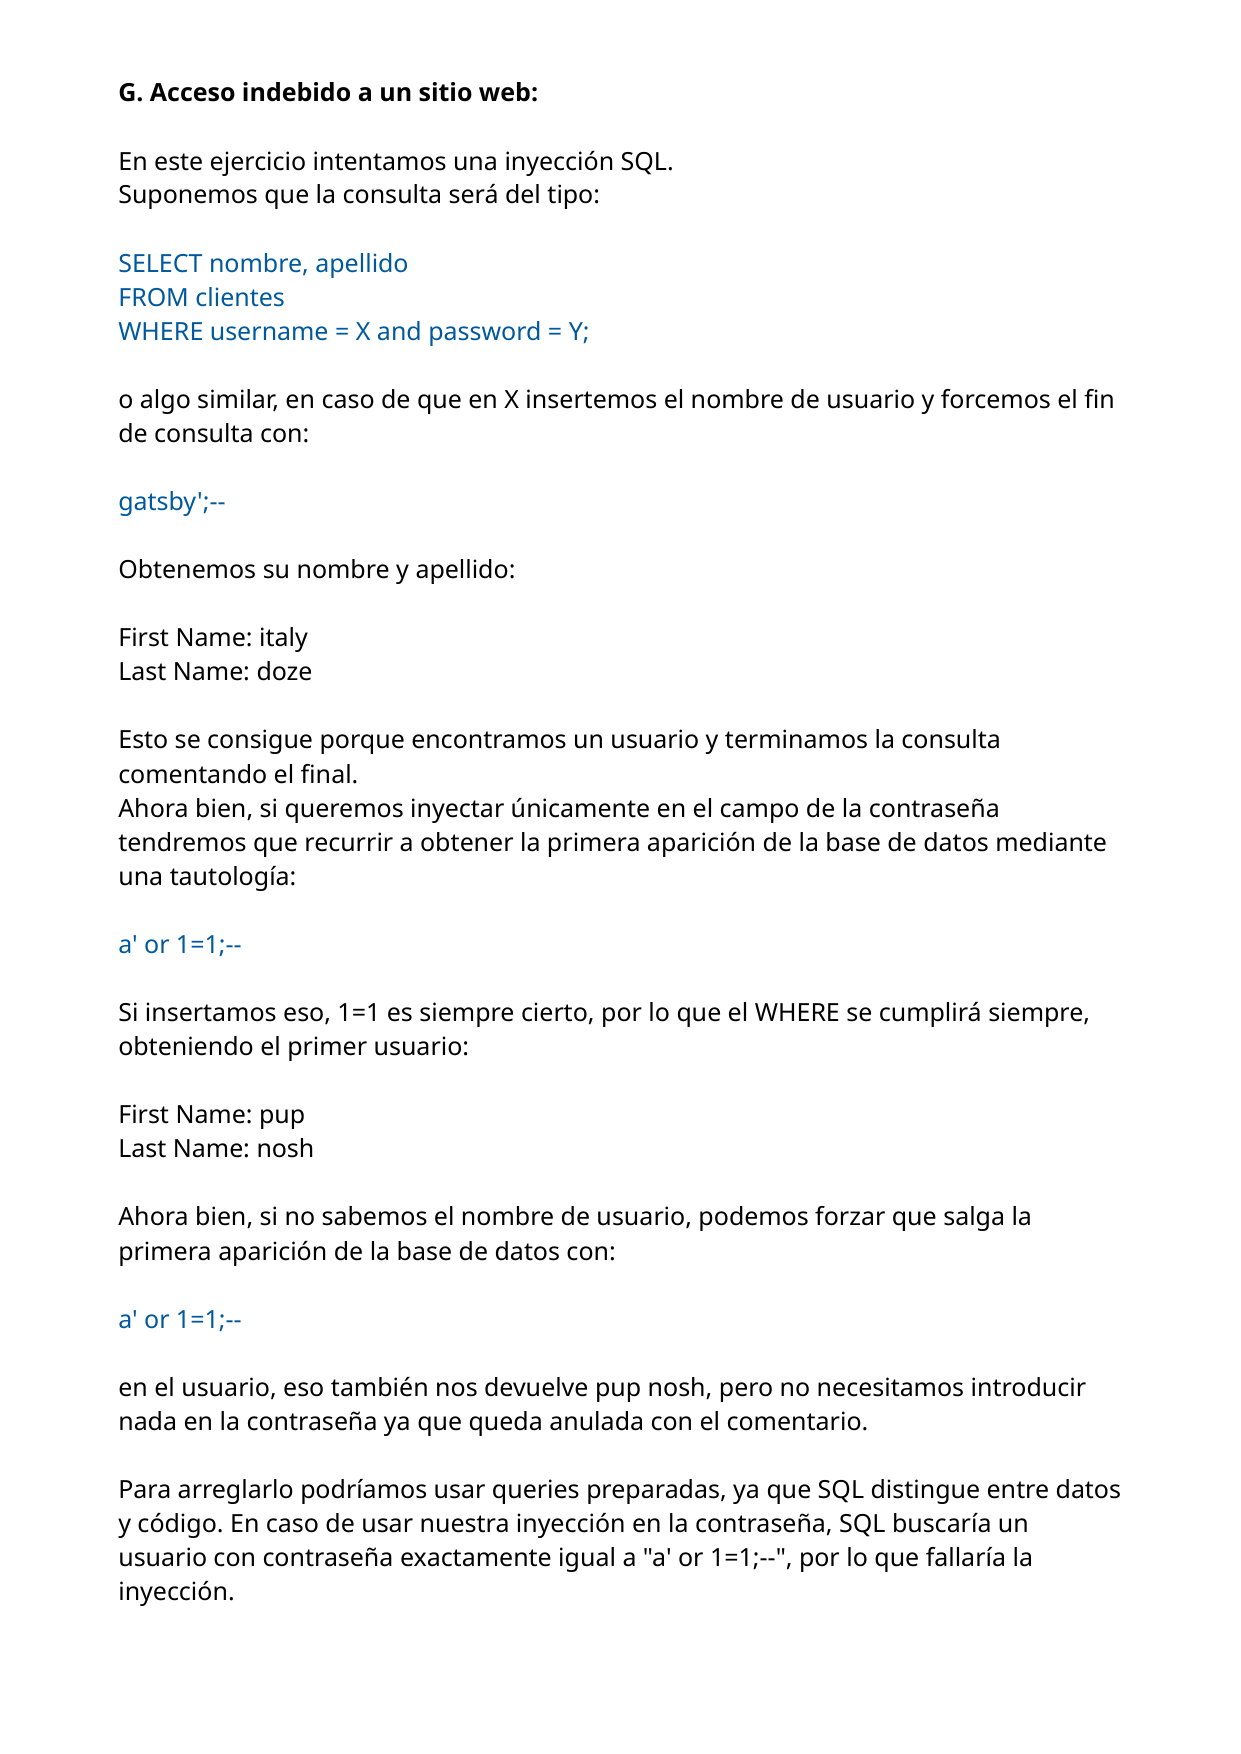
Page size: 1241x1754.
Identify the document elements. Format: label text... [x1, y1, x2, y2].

text SELECT nombre, apellido [118, 245, 1122, 279]
text Si insertamos eso, 1=1 es siempre cierto, por lo que el WHERE se cumplirá siempre, obteniendo el primer usuario: [118, 995, 1122, 1063]
text gatsby';-- [118, 484, 1122, 518]
text First Name: italy Last Name: doze [118, 620, 1122, 688]
text FROM clientes [118, 279, 1122, 313]
text a' or 1=1;-- [118, 1301, 1122, 1335]
text o algo similar, en caso de que en X insertemos el nombre de usuario y forcemos el fin de consulta con: [118, 382, 1122, 450]
text Suponemos que la consulta será del tipo: [118, 177, 1122, 211]
text Ahora bien, si no sabemos el nombre de usuario, podemos forzar que salga la primera aparición de la base de datos con: [118, 1199, 1122, 1267]
text Ahora bien, si queremos inyectar únicamente en el campo de la contraseña tendremos que recurrir a obtener la primera aparición de la base de datos mediante una tautología: [118, 790, 1122, 892]
text First Name: pup Last Name: nosh [118, 1097, 1122, 1165]
text Obtenemos su nombre y apellido: [118, 552, 1122, 586]
text WHERE username = X and password = Y; [118, 313, 1122, 347]
text Esto se consigue porque encontramos un usuario y terminamos la consulta comentando el final. [118, 722, 1122, 790]
text Para arreglarlo podríamos usar queries preparadas, ya que SQL distingue entre datos y código. En caso de usar nuestra inyección en la contraseña, SQL buscaría un usuario con contraseña exactamente igual a "a' or 1=1;--", por lo que fallaría la inyección. [118, 1472, 1122, 1608]
text G. Acceso indebido a un sitio web: [118, 75, 1122, 109]
text en el usuario, eso también nos devuelve pup nosh, pero no necesitamos introducir nada en la contraseña ya que queda anulada con el comentario. [118, 1369, 1122, 1437]
text a' or 1=1;-- [118, 927, 1122, 961]
text En este ejercicio intentamos una inyección SQL. [118, 143, 1122, 177]
